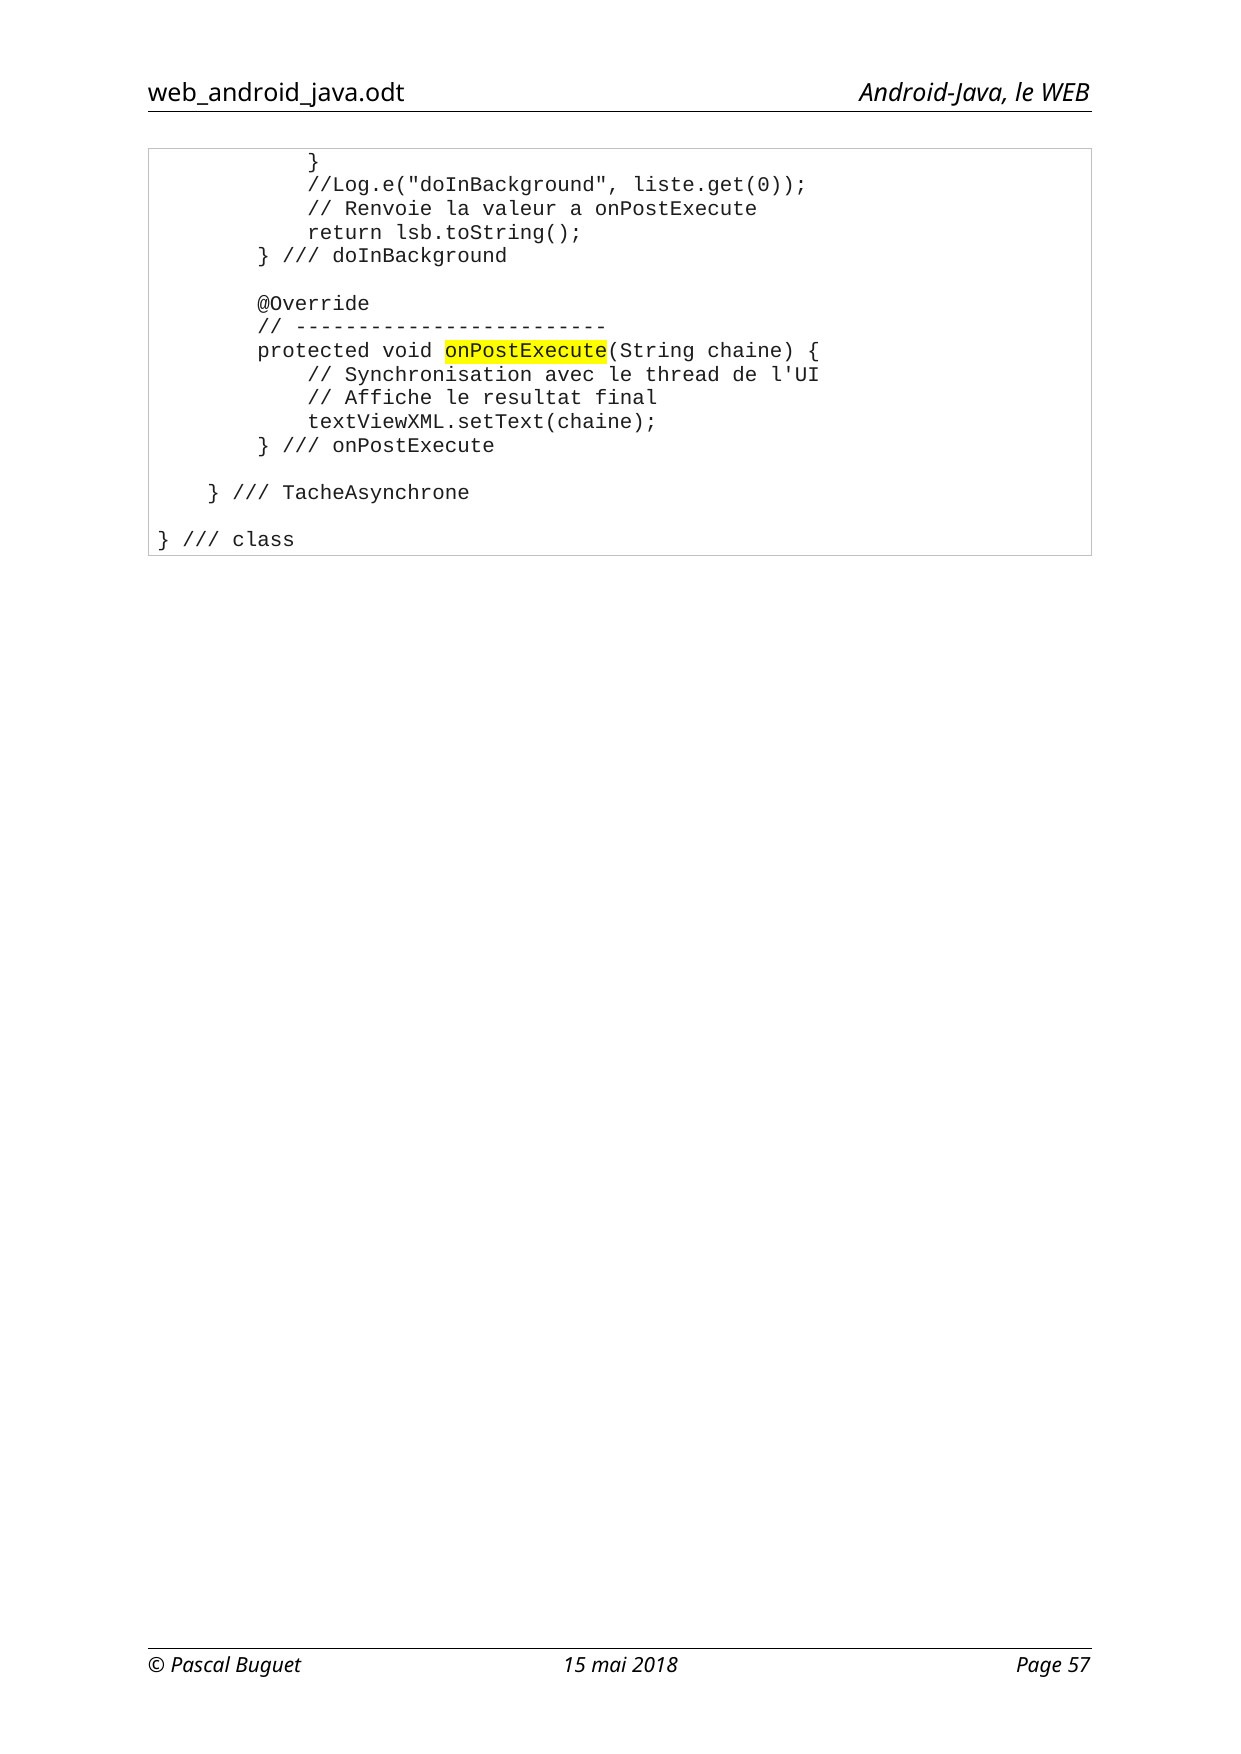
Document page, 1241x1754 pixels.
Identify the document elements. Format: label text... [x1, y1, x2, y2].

text // ------------------------- [149, 313, 1091, 337]
text } /// doInBackground [149, 242, 1091, 266]
text textViewXML.setText(chaine); [149, 408, 1091, 431]
text //Log.e("doInBackground", liste.get(0)); [149, 171, 1091, 195]
text } [149, 149, 1091, 171]
text // Affiche le resultat final [149, 384, 1091, 408]
text } /// class [149, 526, 1091, 555]
text // Renvoie la valeur a onPostExecute [149, 195, 1091, 219]
text } /// onPostExecute [149, 431, 1091, 455]
text // Synchronisation avec le thread de l'UI [149, 361, 1091, 384]
text } /// TacheAsynchrone [149, 479, 1091, 502]
text return lsb.toString(); [149, 219, 1091, 242]
text @Override [149, 289, 1091, 313]
text protected void onPostExecute(String chaine) { [149, 337, 1091, 361]
